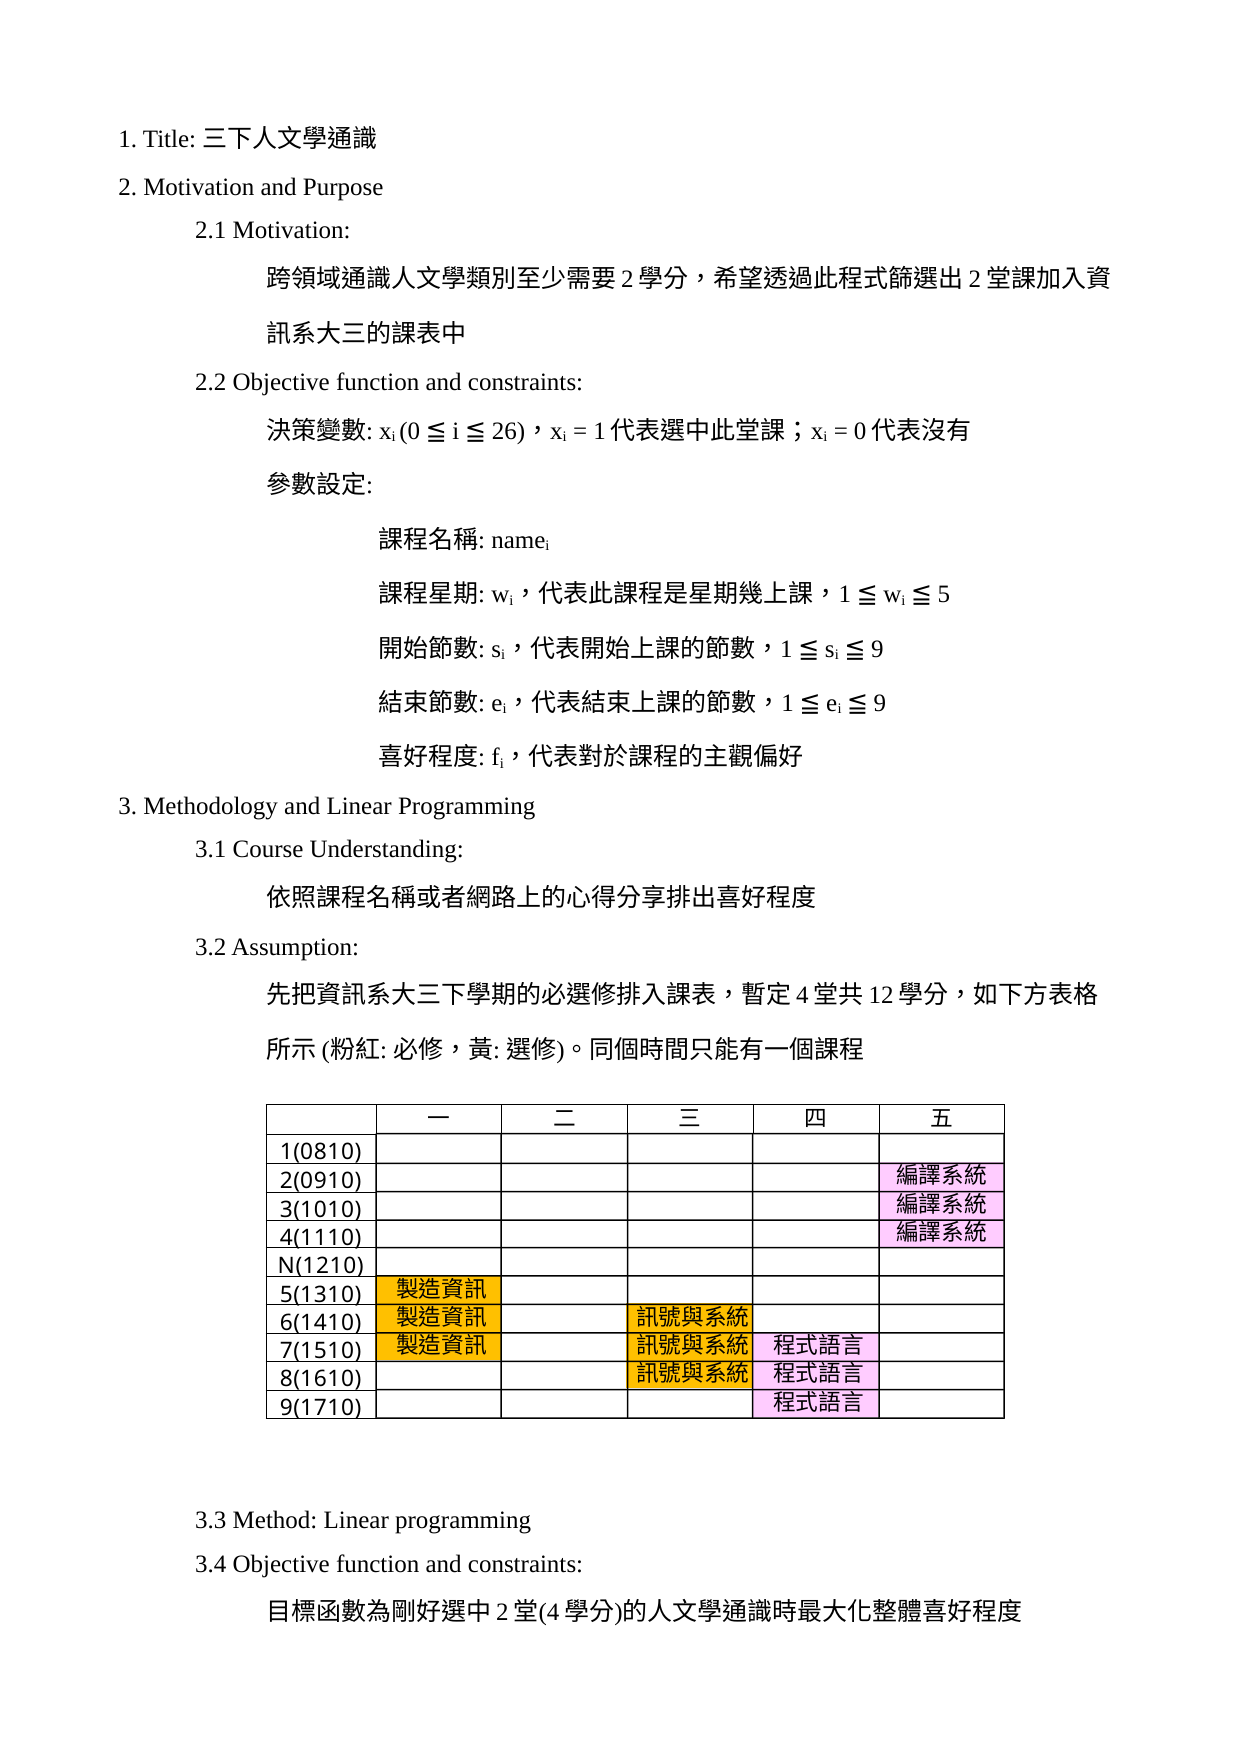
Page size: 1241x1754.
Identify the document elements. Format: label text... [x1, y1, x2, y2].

text 2.2 Objective function and constraints: [195, 367, 1122, 396]
text 2.1 Motivation: [195, 216, 1122, 244]
text 開始節數: si，代表開始上課的節數，1 ≦ si ≦ 9 [378, 628, 1122, 664]
text 課程星期: wi，代表此課程是星期幾上課，1 ≦ wi ≦ 5 [378, 574, 1122, 610]
text 目標函數為剛好選中2堂(4學分)的人文學通識時最大化整體喜好程度 [266, 1592, 1122, 1628]
text 1. Title: 三下人文學通識 [118, 118, 1122, 154]
text 3.4 Objective function and constraints: [195, 1549, 1122, 1577]
text 決策變數: xi (0 ≦ i ≦ 26)，xi = 1代表選中此堂課；xi = 0代表沒有 [266, 411, 1122, 447]
text 依照課程名稱或者網路上的心得分享排出喜好程度 [266, 877, 1122, 914]
text 課程名稱: namei [378, 519, 1122, 556]
text 喜好程度: fi，代表對於課程的主觀偏好 [378, 737, 1122, 773]
text 跨領域通識人文學類別至少需要2學分，希望透過此程式篩選出2堂課加入資訊系大三的課表中 [266, 259, 1122, 349]
text 3.3 Method: Linear programming [195, 1506, 1122, 1534]
text 結束節數: ei，代表結束上課的節數，1 ≦ ei ≦ 9 [378, 682, 1122, 719]
text 2. Motivation and Purpose [118, 172, 1122, 201]
text 參數設定: [266, 465, 1122, 501]
text 3.2 Assumption: [195, 932, 1122, 961]
text 先把資訊系大三下學期的必選修排入課表，暫定4堂共12學分，如下方表格所示 (粉紅: 必修，黃: 選修)。同個時間只能有一個課程 [266, 975, 1122, 1066]
text 3.1 Course Understanding: [195, 834, 1122, 863]
text 3. Methodology and Linear Programming [118, 791, 1122, 820]
